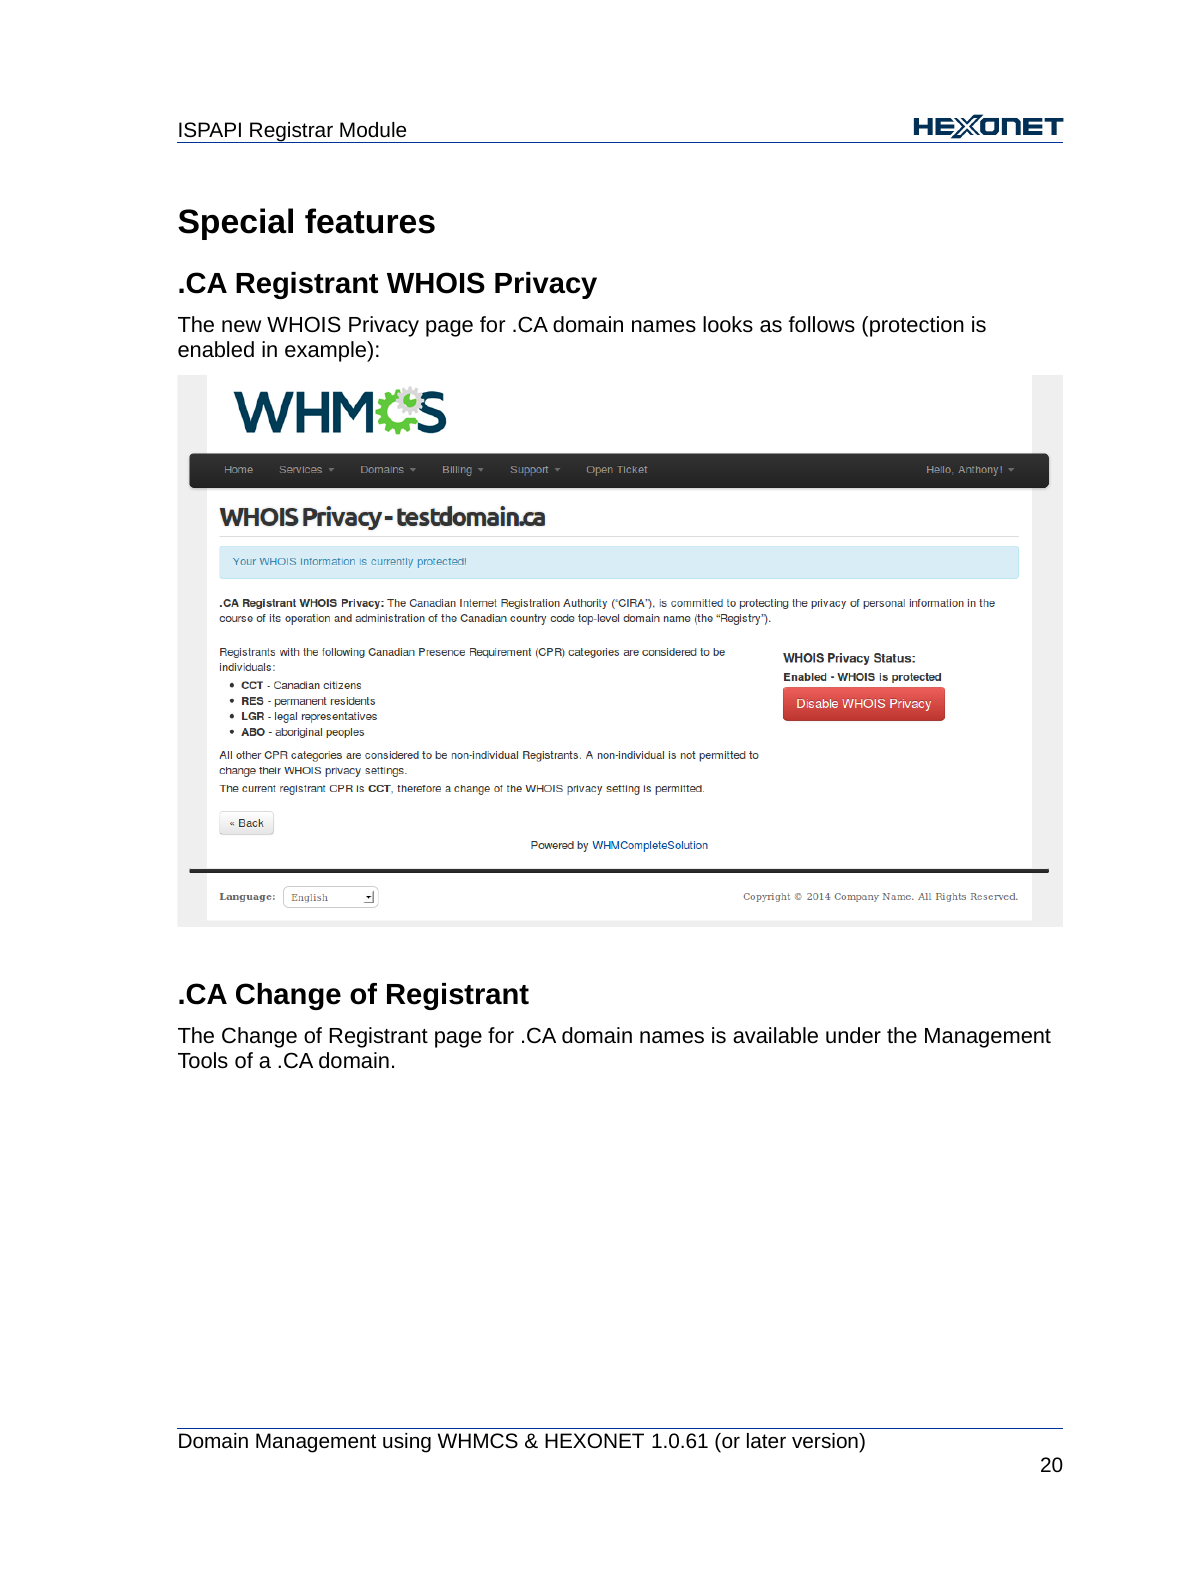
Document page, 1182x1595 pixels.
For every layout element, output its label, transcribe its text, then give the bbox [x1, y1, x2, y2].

picture [912, 113, 1065, 140]
text The new WHOIS Privacy page for .CA domain names looks as follows (protection is enabled in example): [177, 312, 1063, 362]
subtitle .CA Registrant WHOIS Privacy [177, 266, 1063, 299]
subtitle .CA Change of Registrant [177, 977, 1063, 1011]
text The Change of Registrant page for .CA domain names is available under the Management Tools of a .CA domain. [177, 1023, 1063, 1073]
picture [177, 375, 1063, 927]
subtitle Special features [177, 202, 1063, 241]
